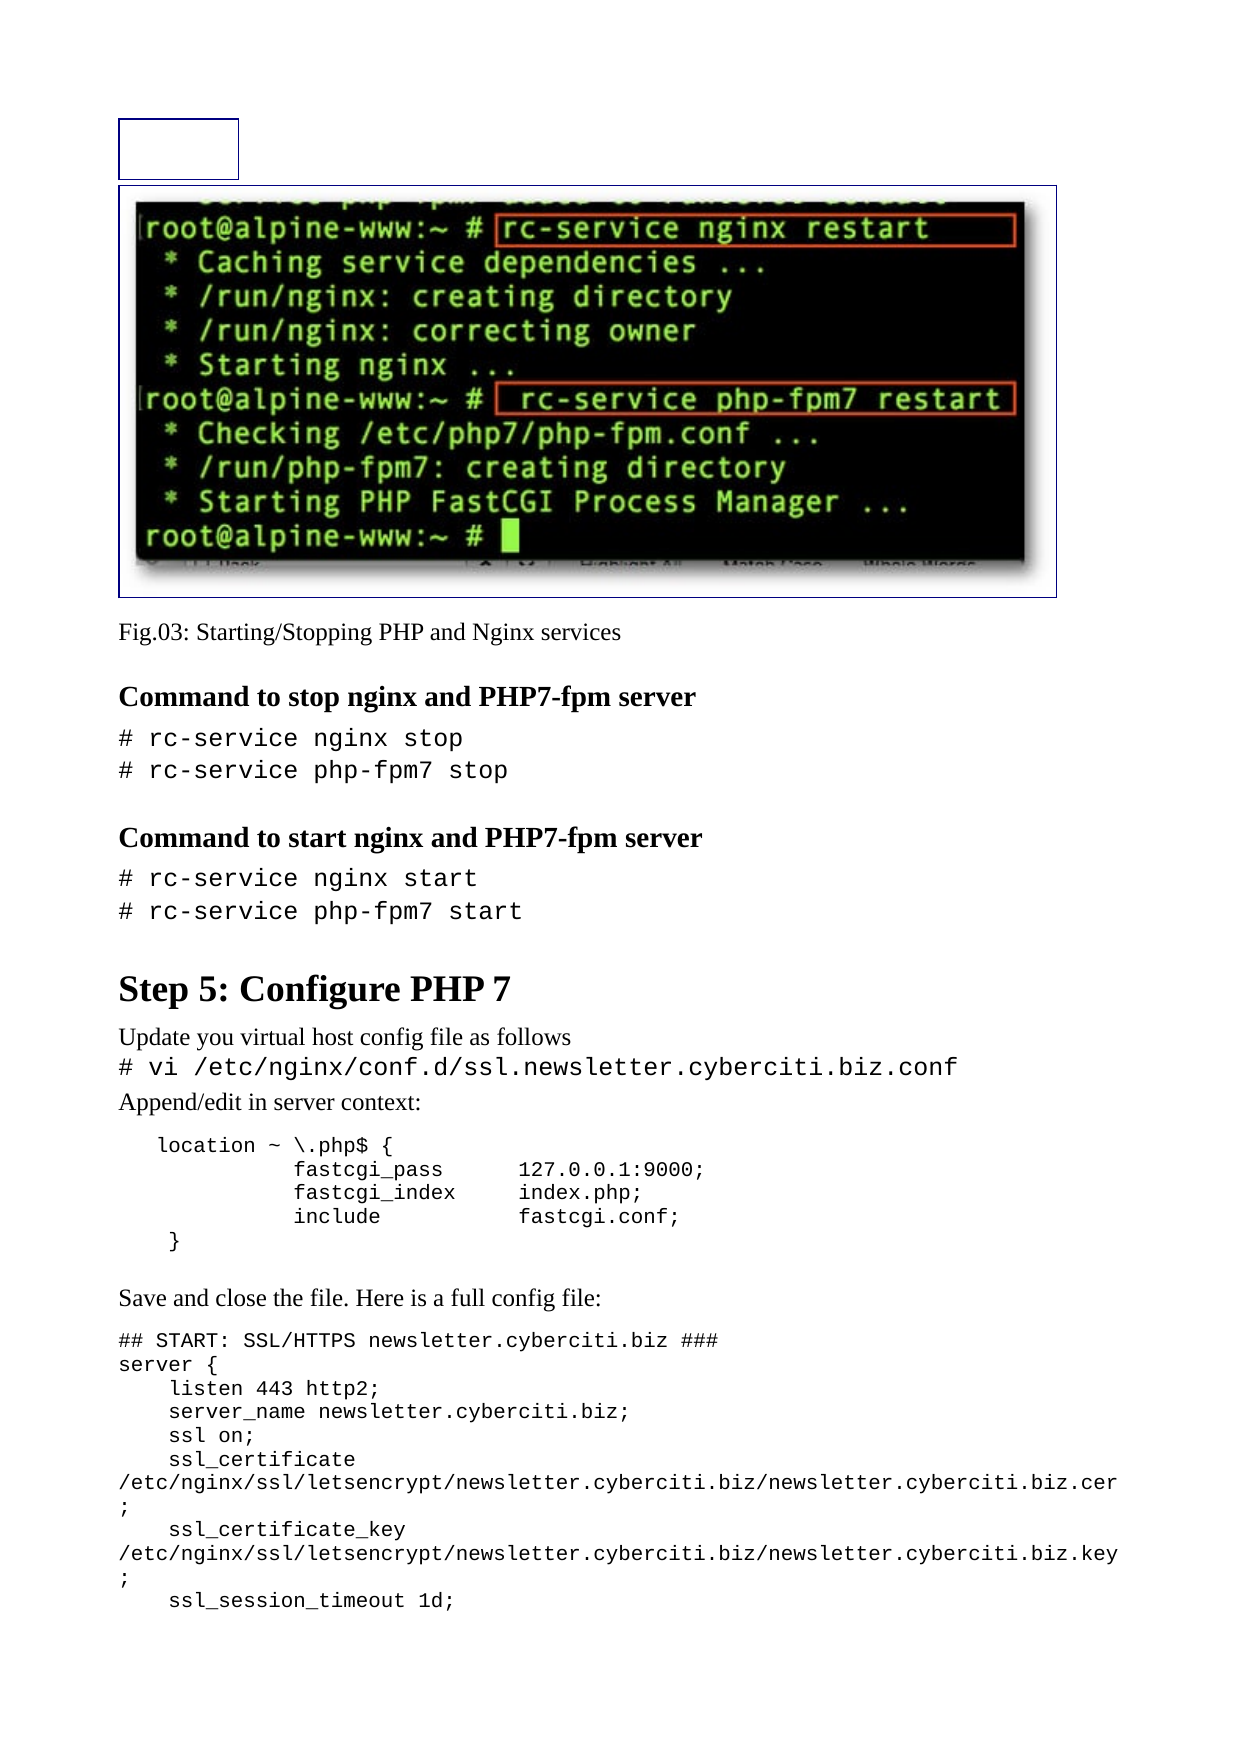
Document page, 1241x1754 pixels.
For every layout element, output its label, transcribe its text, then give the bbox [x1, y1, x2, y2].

text } [118, 1229, 1122, 1253]
text ssl_session_timeout 1d; [118, 1590, 1122, 1614]
text ssl_certificate_key /etc/nginx/ssl/letsencrypt/newsletter.cyberciti.biz/newsletter.cyberciti.biz.key; [118, 1519, 1122, 1590]
text fastcgi_pass 127.0.0.1:9000; [118, 1159, 1122, 1182]
subtitle Step 5: Configure PHP 7 [118, 966, 1122, 1009]
text Save and close the file. Here is a full config file: [118, 1283, 1122, 1311]
text include fastcgi.conf; [118, 1206, 1122, 1229]
text # rc-service nginx stop # rc-service php-fpm7 stop [118, 726, 1122, 786]
text ssl_certificate /etc/nginx/ssl/letsencrypt/newsletter.cyberciti.biz/newsletter.cyberciti.biz.cer; [118, 1448, 1122, 1519]
text # rc-service nginx start # rc-service php-fpm7 start [118, 866, 1122, 927]
picture [120, 186, 1056, 597]
text server_name newsletter.cyberciti.biz; [118, 1401, 1122, 1425]
text fastcgi_index index.php; [118, 1182, 1122, 1206]
text server { [118, 1354, 1122, 1378]
text listen 443 http2; [118, 1378, 1122, 1401]
text ## START: SSL/HTTPS newsletter.cyberciti.biz ### [118, 1330, 1122, 1354]
text Fig.03: Starting/Stopping PHP and Nginx services [118, 617, 1122, 646]
subtitle Command to stop nginx and PHP7-fpm server [118, 679, 1122, 713]
text ssl on; [118, 1425, 1122, 1448]
text Update you virtual host config file as follows # vi /etc/nginx/conf.d/ssl.newsletter.cyberciti.biz.conf Append/edit in server context: [118, 1022, 1122, 1116]
text location ~ \.php$ { [118, 1135, 1122, 1159]
subtitle Command to start nginx and PHP7-fpm server [118, 820, 1122, 853]
